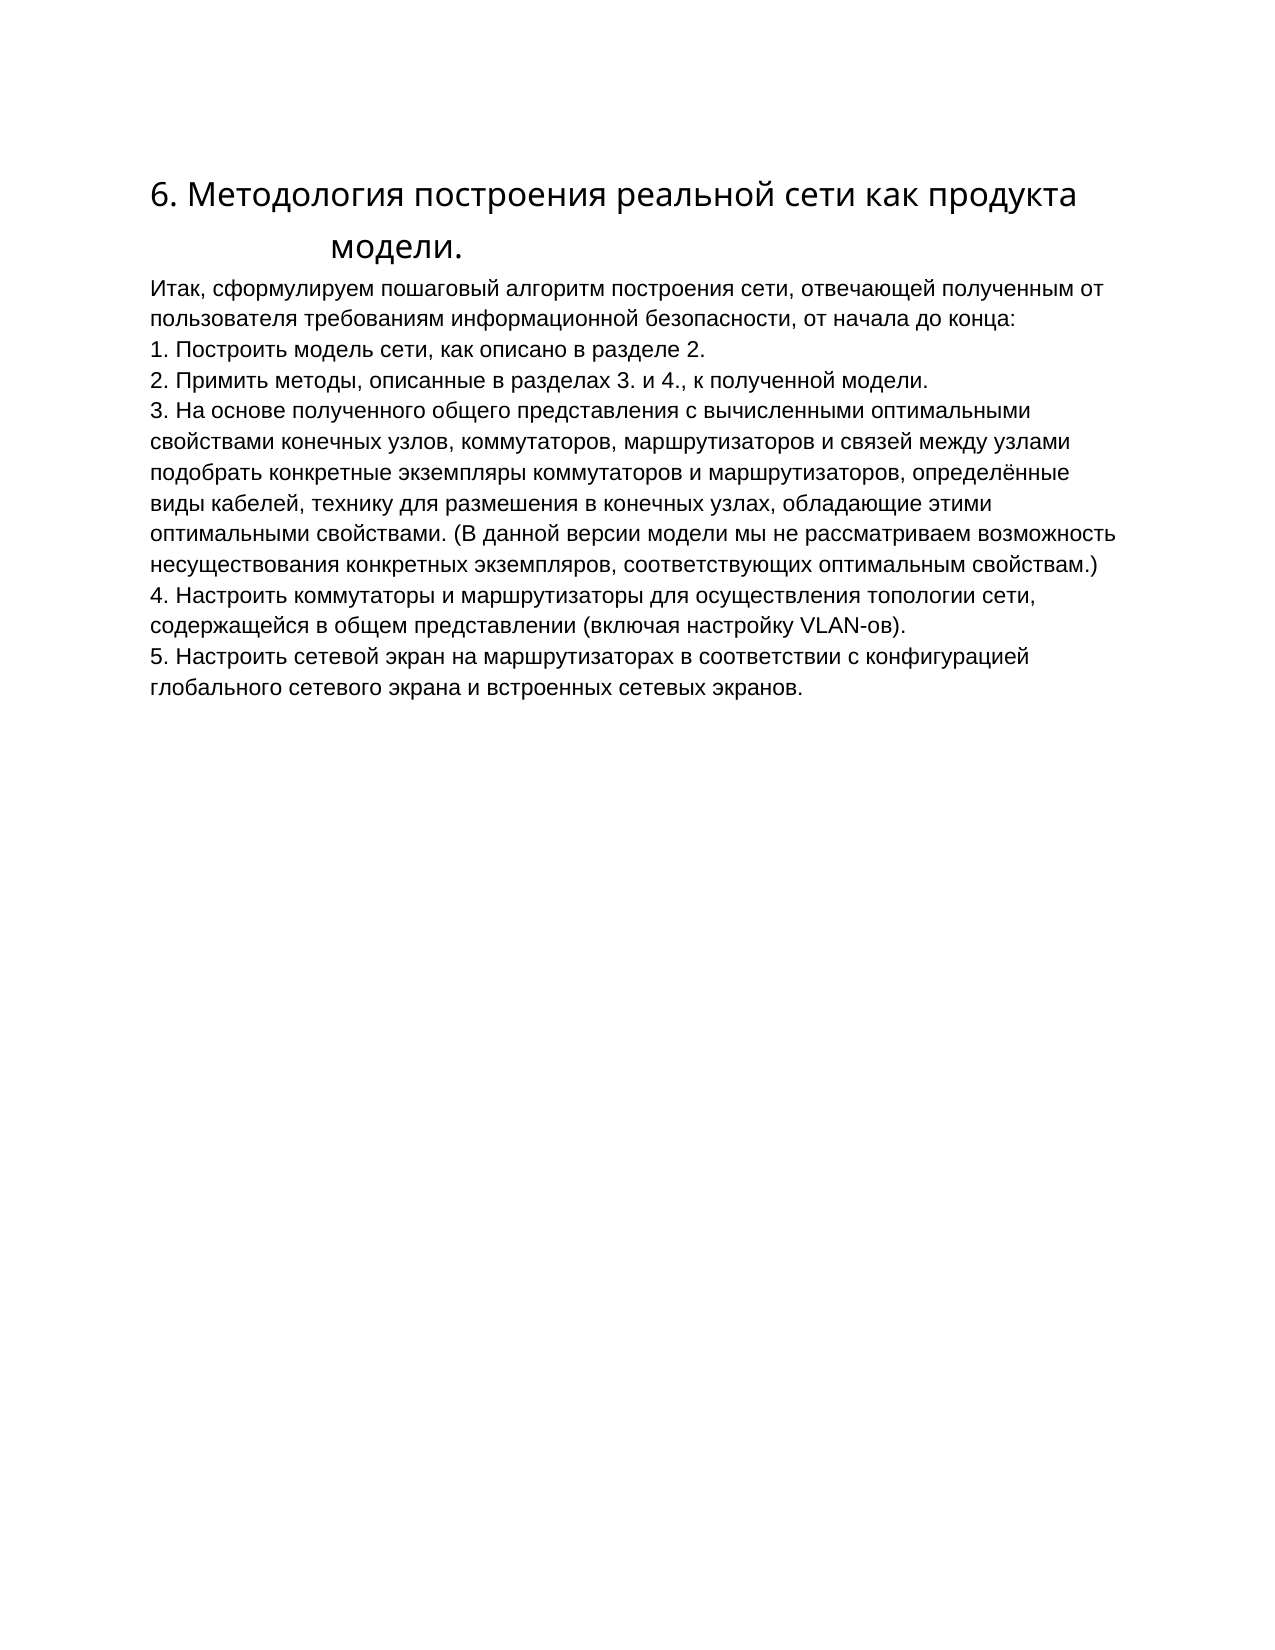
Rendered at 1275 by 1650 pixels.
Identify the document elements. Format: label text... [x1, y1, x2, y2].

text Итак, сформулируем пошаговый алгоритм построения сети, отвечающей полученным от пользователя требованиям информационной безопасности, от начала до конца: 1. Построить модель сети, как описано в разделе 2. 2. Примить методы, описанные в разделах 3. и 4., к полученной модели. 3. На основе полученного общего представления с вычисленными оптимальными свойствами конечных узлов, коммутаторов, маршрутизаторов и связей между узлами подобрать конкретные экземпляры коммутаторов и маршрутизаторов, определённые виды кабелей, технику для размешения в конечных узлах, обладающие этими оптимальными свойствами. (В данной версии модели мы не рассматриваем возможность несуществования конкретных экземпляров, соответствующих оптимальным свойствам.) 4. Настроить коммутаторы и маршрутизаторы для осуществления топологии сети, содержащейся в общем представлении (включая настройку VLAN-ов). 5. Настроить сетевой экран на маршрутизаторах в соответствии с конфигурацией глобального сетевого экрана и встроенных сетевых экранов. [150, 275, 1125, 700]
subtitle 6. Методология построения реальной сети как продукта модели. [150, 171, 1125, 268]
